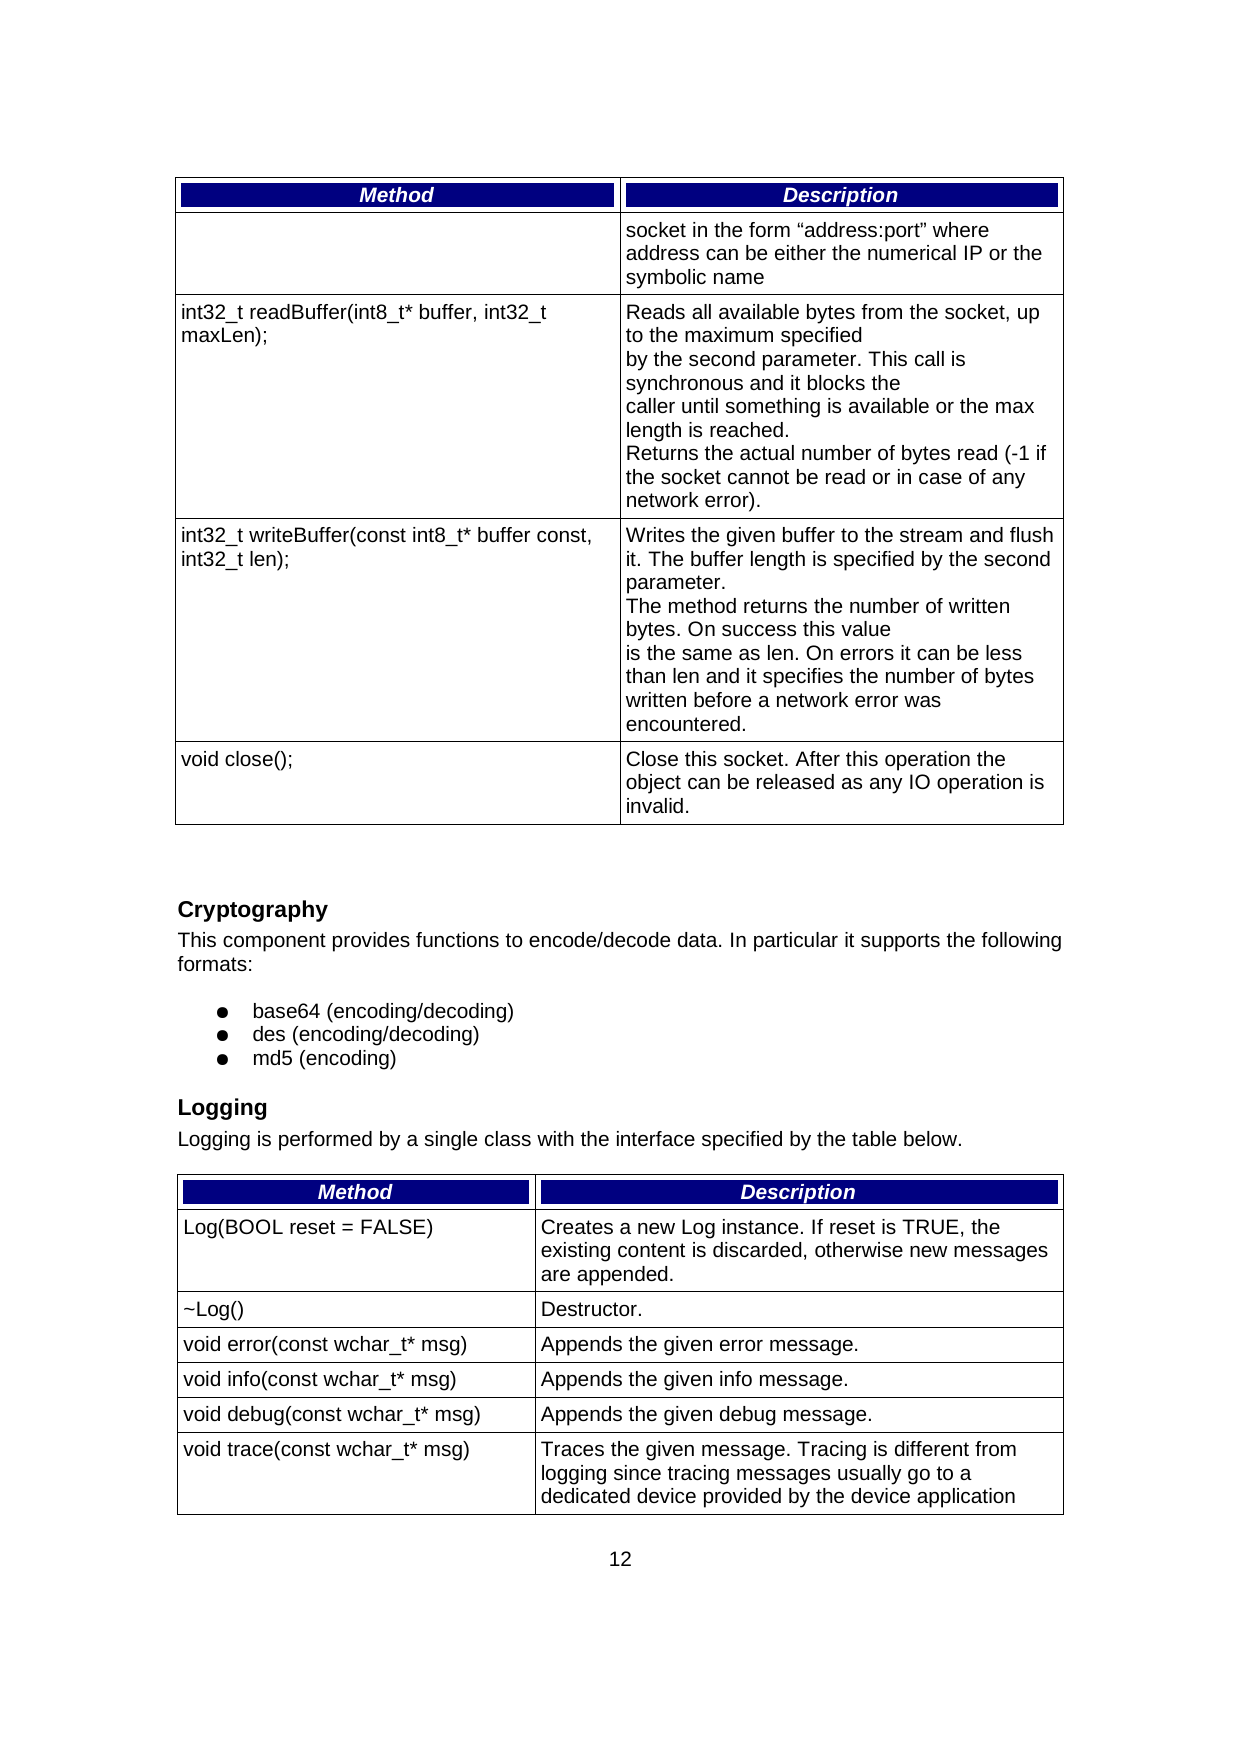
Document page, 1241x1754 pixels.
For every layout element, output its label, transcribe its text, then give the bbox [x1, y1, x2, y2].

list md5 (encoding) [215, 1046, 1063, 1070]
table_cell void debug(const wchar_t* msg) [178, 1398, 535, 1432]
table_header Method [178, 1175, 535, 1209]
table_header Description [621, 178, 1063, 212]
table_cell void error(const wchar_t* msg) [178, 1328, 535, 1362]
table_header Description [536, 1175, 1063, 1209]
table_cell Reads all available bytes from the socket, up to the maximum specified by the second parameter. This call is synchronous and it blocks the caller until something is available or the max length is reached. Returns the actual number of bytes read (-1 if the socket cannot be read or in case of any network error). [621, 295, 1063, 518]
table_cell Appends the given error message. [536, 1328, 1063, 1362]
subtitle Logging [177, 1095, 1063, 1121]
table_cell Appends the given info message. [536, 1363, 1063, 1397]
list base64 (encoding/decoding) [215, 999, 1063, 1023]
table_cell int32_t readBuffer(int8_t* buffer, int32_t maxLen); [176, 295, 620, 518]
table_cell Log(BOOL reset = FALSE) [178, 1210, 535, 1291]
list des (encoding/decoding) [215, 1023, 1063, 1046]
table_cell Close this socket. After this operation the object can be released as any IO operation is invalid. [621, 742, 1063, 824]
table_cell void trace(const wchar_t* msg) [178, 1433, 535, 1514]
table_cell Destructor. [536, 1292, 1063, 1327]
table_header Method [176, 178, 620, 212]
table_cell void close(); [176, 742, 620, 824]
table_cell socket in the form “address:port” where address can be either the numerical IP or the symbolic name [621, 213, 1063, 294]
table_cell int32_t writeBuffer(const int8_t* buffer const, int32_t len); [176, 519, 620, 741]
table_cell Traces the given message. Tracing is different from logging since tracing messages usually go to a dedicated device provided by the device application [536, 1433, 1063, 1514]
table_cell ~Log() [178, 1292, 535, 1327]
text Logging is performed by a single class with the interface specified by the table below. [177, 1127, 1063, 1151]
subtitle Cryptography [177, 896, 1063, 922]
table_cell void info(const wchar_t* msg) [178, 1363, 535, 1397]
table_cell Writes the given buffer to the stream and flush it. The buffer length is specified by the second parameter. The method returns the number of written bytes. On success this value is the same as len. On errors it can be less than len and it specifies the number of bytes written before a network error was encountered. [621, 519, 1063, 741]
table_cell [176, 213, 620, 294]
text This component provides functions to encode/decode data. In particular it supports the following formats: [177, 928, 1063, 976]
table_cell Creates a new Log instance. If reset is TRUE, the existing content is discarded, otherwise new messages are appended. [536, 1210, 1063, 1291]
table_cell Appends the given debug message. [536, 1398, 1063, 1432]
